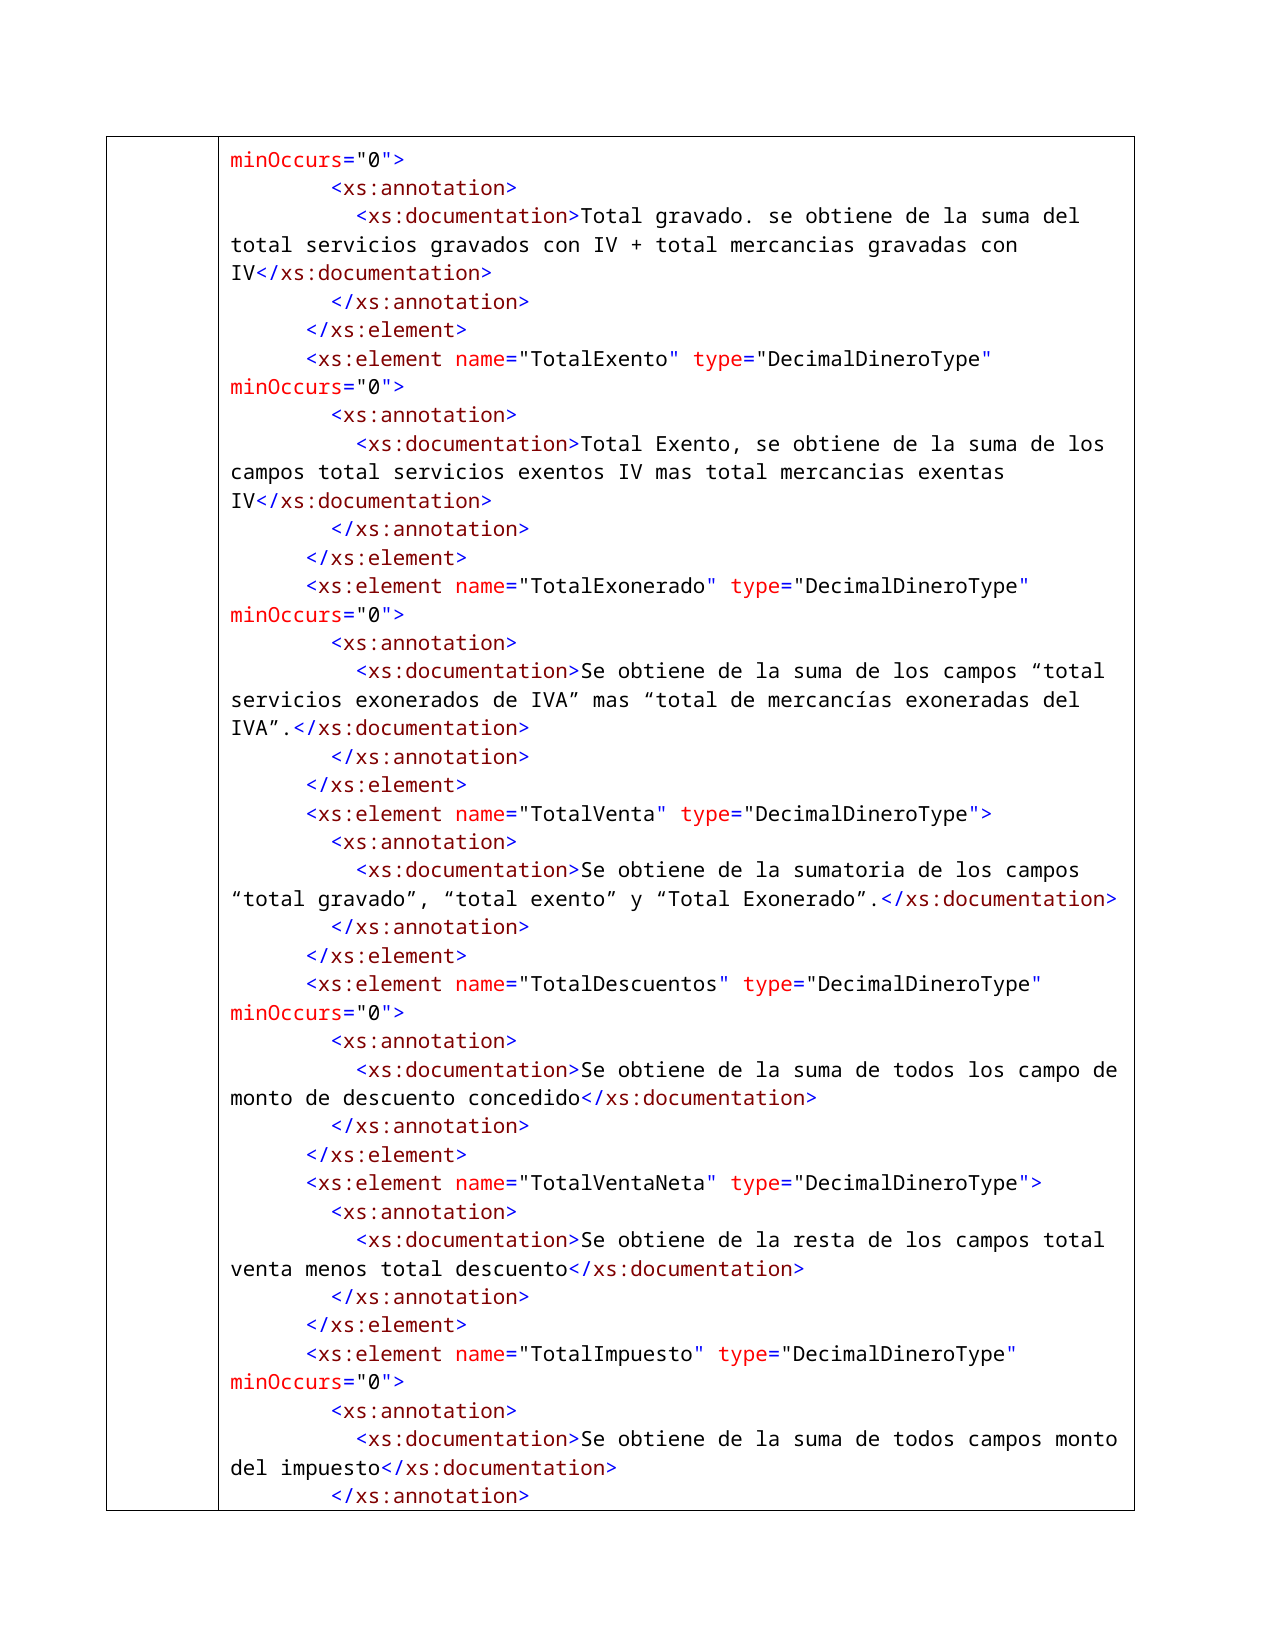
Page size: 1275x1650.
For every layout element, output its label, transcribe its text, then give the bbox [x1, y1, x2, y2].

table_cell minOccurs="0"> <xs:annotation> <xs:documentation>Total gravado. se obtiene de la suma del total servicios gravados con IV + total mercancias gravadas con IV</xs:documentation> </xs:annotation> </xs:element> <xs:element name="TotalExento" type="DecimalDineroType" minOccurs="0"> <xs:annotation> <xs:documentation>Total Exento, se obtiene de la suma de los campos total servicios exentos IV mas total mercancias exentas IV</xs:documentation> </xs:annotation> </xs:element> <xs:element name="TotalExonerado" type="DecimalDineroType" minOccurs="0"> <xs:annotation> <xs:documentation>Se obtiene de la suma de los campos “total servicios exonerados de IVA” mas “total de mercancías exoneradas del IVA”.</xs:documentation> </xs:annotation> </xs:element> <xs:element name="TotalVenta" type="DecimalDineroType"> <xs:annotation> <xs:documentation>Se obtiene de la sumatoria de los campos “total gravado”, “total exento” y “Total Exonerado”.</xs:documentation> </xs:annotation> </xs:element> <xs:element name="TotalDescuentos" type="DecimalDineroType" minOccurs="0"> <xs:annotation> <xs:documentation>Se obtiene de la suma de todos los campo de monto de descuento concedido</xs:documentation> </xs:annotation> </xs:element> <xs:element name="TotalVentaNeta" type="DecimalDineroType"> <xs:annotation> <xs:documentation>Se obtiene de la resta de los campos total venta menos total descuento</xs:documentation> </xs:annotation> </xs:element> <xs:element name="TotalImpuesto" type="DecimalDineroType" minOccurs="0"> <xs:annotation> <xs:documentation>Se obtiene de la suma de todos campos monto del impuesto</xs:documentation> </xs:annotation> [219, 137, 1134, 1510]
table_cell [107, 137, 218, 1510]
